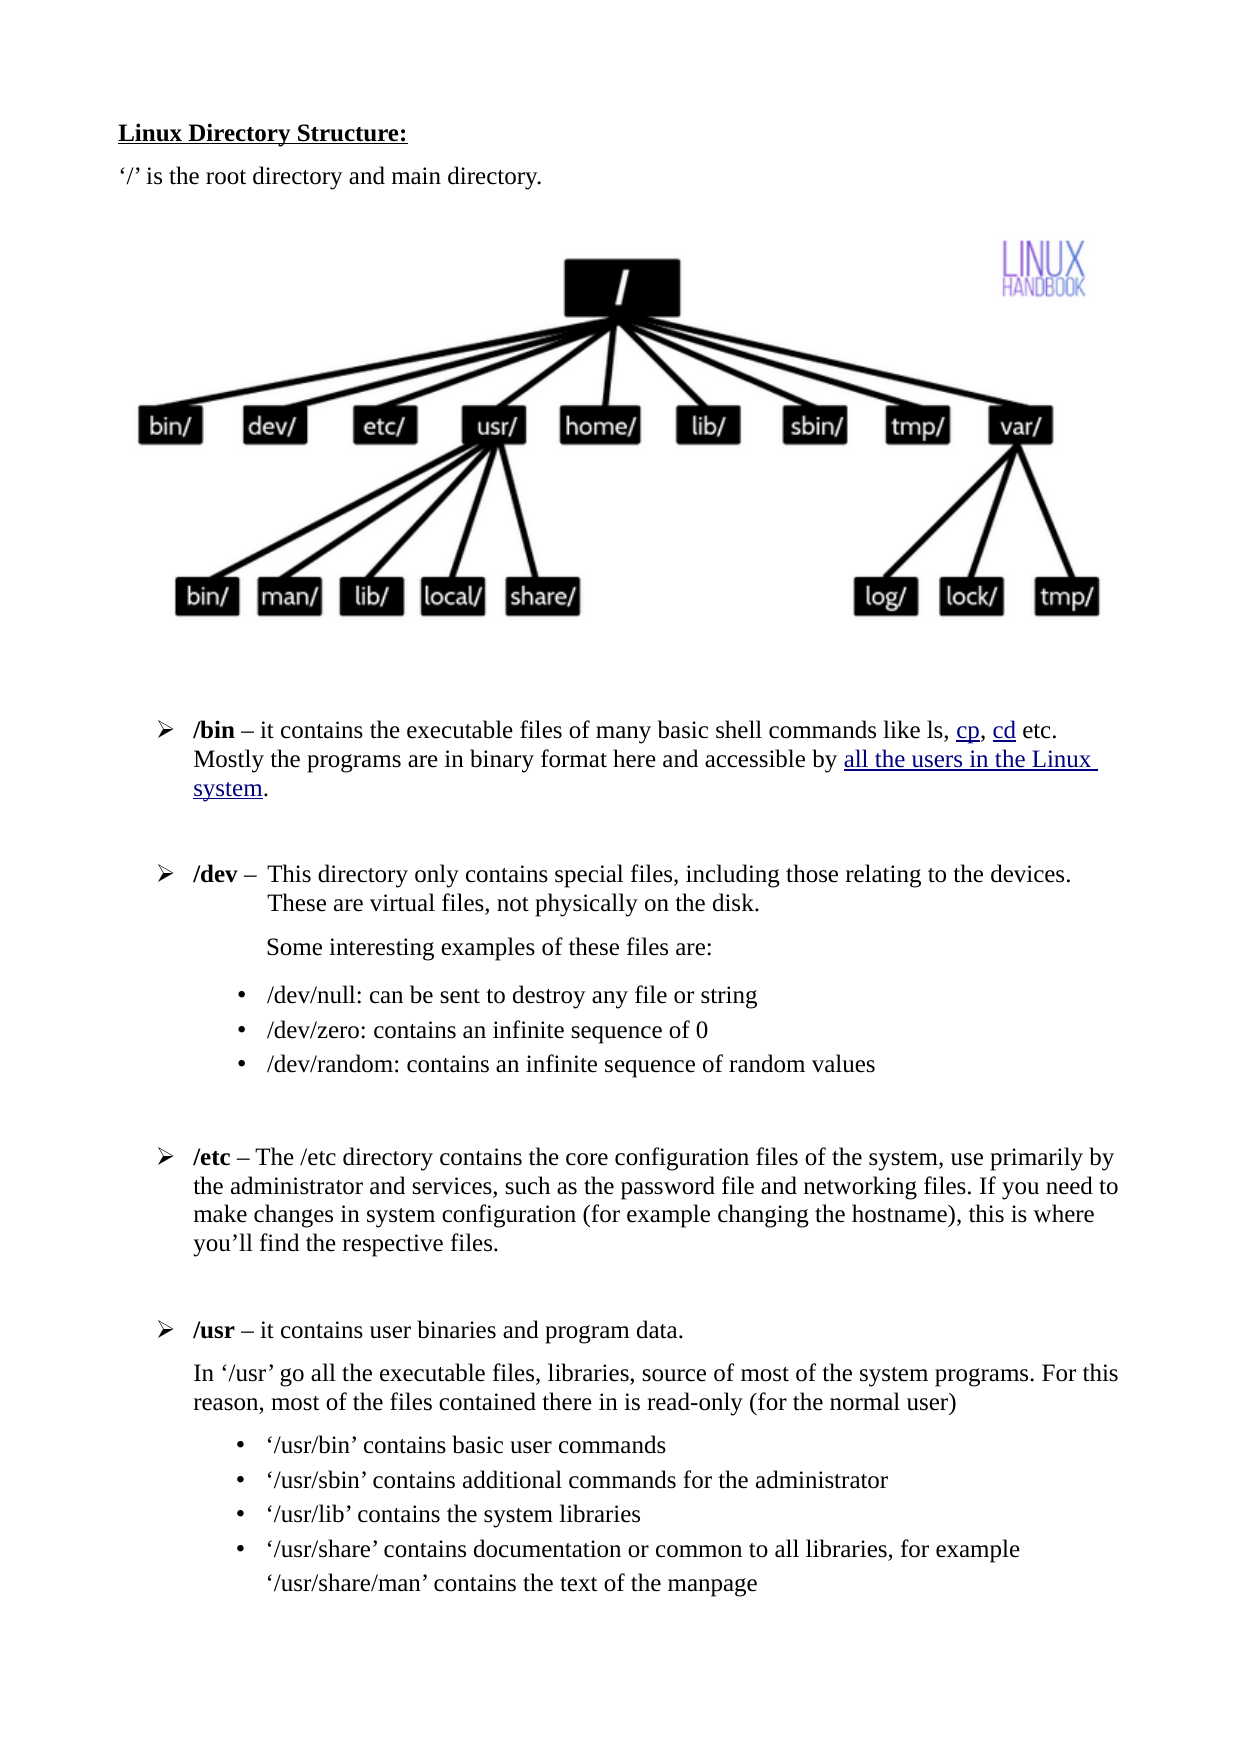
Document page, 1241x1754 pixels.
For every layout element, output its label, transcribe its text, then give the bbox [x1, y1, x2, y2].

list /dev/zero: contains an infinite sequence of 0 [237, 1015, 1122, 1044]
list ‘/usr/share’ contains documentation or common to all libraries, for example ‘/usr/share/man’ contains the text of the manpage [236, 1534, 1122, 1597]
list In ‘/usr’ go all the executable files, libraries, source of most of the system programs. For this reason, most of the files contained there in is read-only (for the normal user) [156, 1358, 1122, 1416]
list /dev/random: contains an infinite sequence of random values [237, 1049, 1122, 1078]
list /dev – This directory only contains special files, including those relating to the devices. These are virtual files, not physically on the disk. [156, 859, 1122, 917]
picture [118, 204, 1123, 672]
list /usr – it contains user binaries and program data. [156, 1315, 1122, 1344]
list /dev/null: can be sent to destroy any file or string [237, 981, 1122, 1009]
list /etc – The /etc directory contains the core configuration files of the system, use primarily by the administrator and services, such as the password file and networking files. If you need to make changes in system configuration (for example changing the hostname), this is where you’ll find the respective files. [156, 1142, 1122, 1257]
text ‘/’ is the root directory and main directory. [118, 161, 1122, 190]
list ‘/usr/bin’ contains basic user commands [236, 1430, 1122, 1459]
list ‘/usr/sbin’ contains additional commands for the administrator [236, 1465, 1122, 1493]
text Linux Directory Structure: [118, 118, 1122, 147]
text Some interesting examples of these files are: [118, 932, 1122, 960]
list /bin – it contains the executable files of many basic shell commands like ls, cp, cd etc. Mostly the programs are in binary format here and accessible by all the users in the Linux system. [156, 715, 1122, 802]
list ‘/usr/lib’ contains the system libraries [236, 1499, 1122, 1528]
